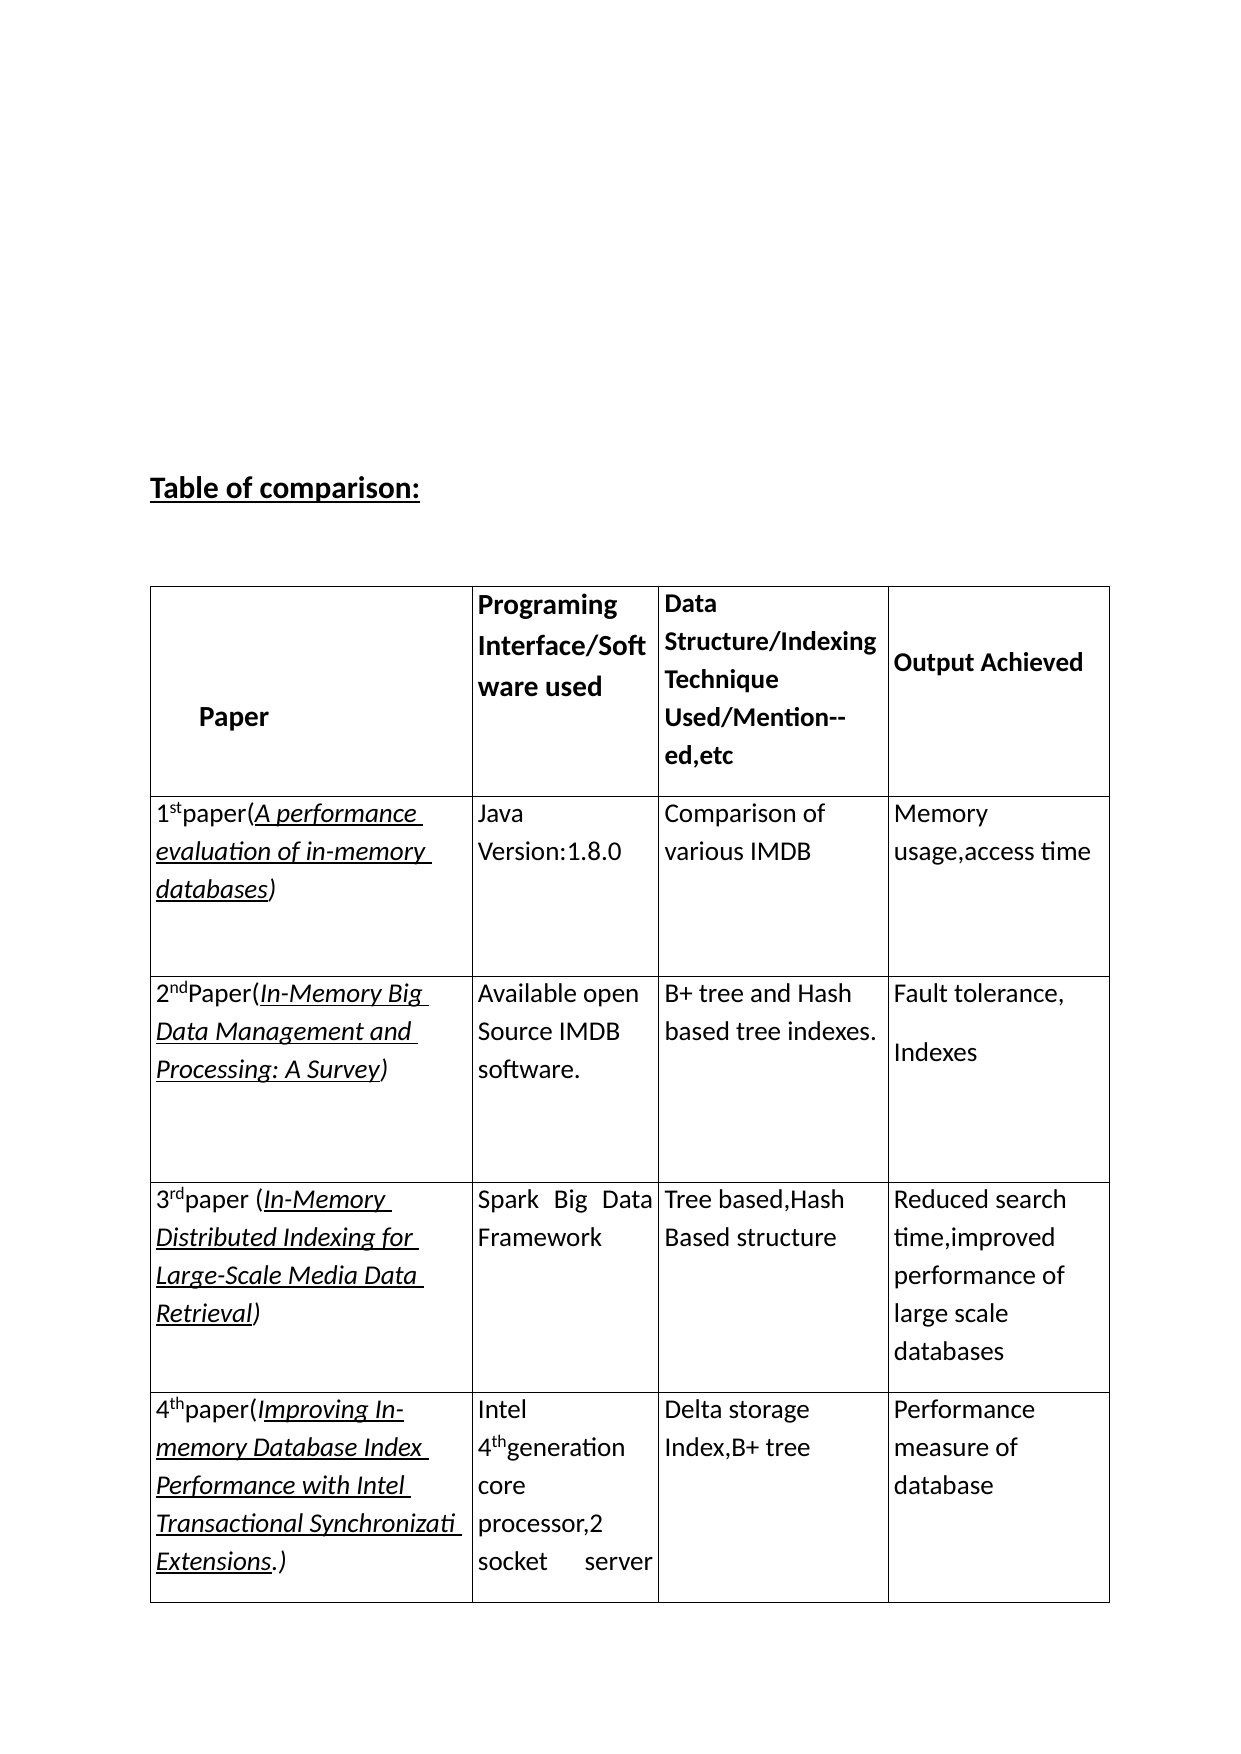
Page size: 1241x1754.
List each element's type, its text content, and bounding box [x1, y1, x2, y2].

text Table of comparison: [150, 468, 1090, 506]
table_cell 4thpaper(Improving In-memory Database Index Performance with Intel Transactional Synchronizati Extensions.) [151, 1393, 472, 1601]
table_header Paper [151, 587, 472, 796]
table_cell Delta storage Index,B+ tree [659, 1393, 888, 1601]
table_cell Comparison of various IMDB [659, 797, 888, 976]
table_header Data Structure/Indexing Technique Used/Mention--ed,etc [659, 587, 888, 796]
table_cell 2ndPaper(In-Memory Big Data Management and Processing: A Survey) [151, 977, 472, 1182]
table_cell B+ tree and Hash based tree indexes. [659, 977, 888, 1182]
table_cell Available open Source IMDB software. [473, 977, 658, 1182]
table_cell Tree based,Hash Based structure [659, 1183, 888, 1392]
table_header Programing Interface/Software used [473, 587, 658, 796]
table_header Output Achieved [889, 587, 1109, 796]
table_cell Java Version:1.8.0 [473, 797, 658, 976]
table_cell Intel 4thgeneration core processor,2 socket server [473, 1393, 658, 1601]
table_cell Reduced search time,improved performance of large scale databases [889, 1183, 1109, 1392]
table_cell Fault tolerance, Indexes [889, 977, 1109, 1182]
table_cell Performance measure of database [889, 1393, 1109, 1601]
table_cell 3rdpaper (In-Memory Distributed Indexing for Large-Scale Media Data Retrieval) [151, 1183, 472, 1392]
table_cell 1stpaper(A performance evaluation of in-memory databases) [151, 797, 472, 976]
table_cell Memory usage,access time [889, 797, 1109, 976]
table_cell Spark Big Data Framework [473, 1183, 658, 1392]
